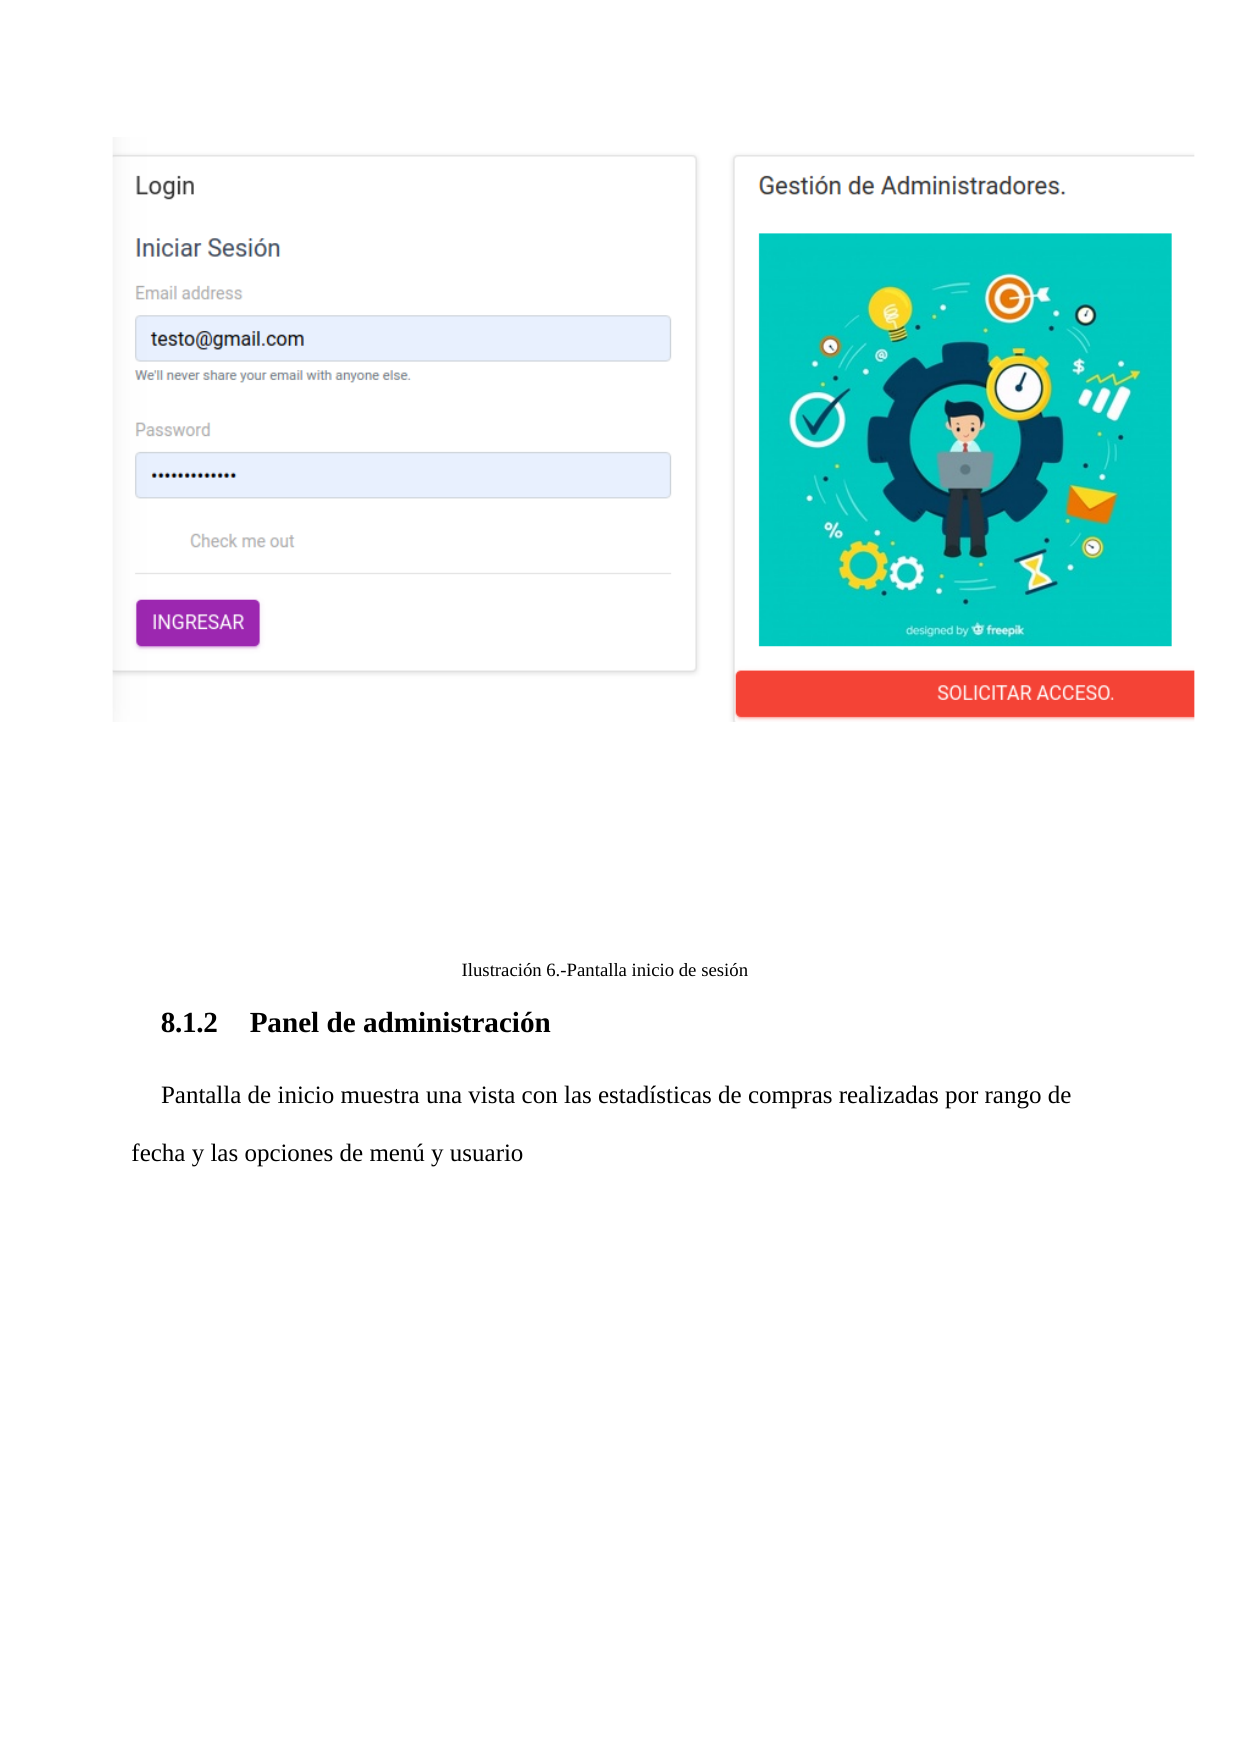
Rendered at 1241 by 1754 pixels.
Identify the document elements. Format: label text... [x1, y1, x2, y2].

subtitle Panel de administración [161, 1005, 1194, 1038]
text Ilustración 6.-Pantalla inicio de sesión [461, 958, 1194, 980]
picture [112, 137, 1195, 722]
text Pantalla de inicio muestra una vista con las estadísticas de compras realizadas por rango de fecha y las opciones de menú y usuario [131, 1080, 1073, 1167]
